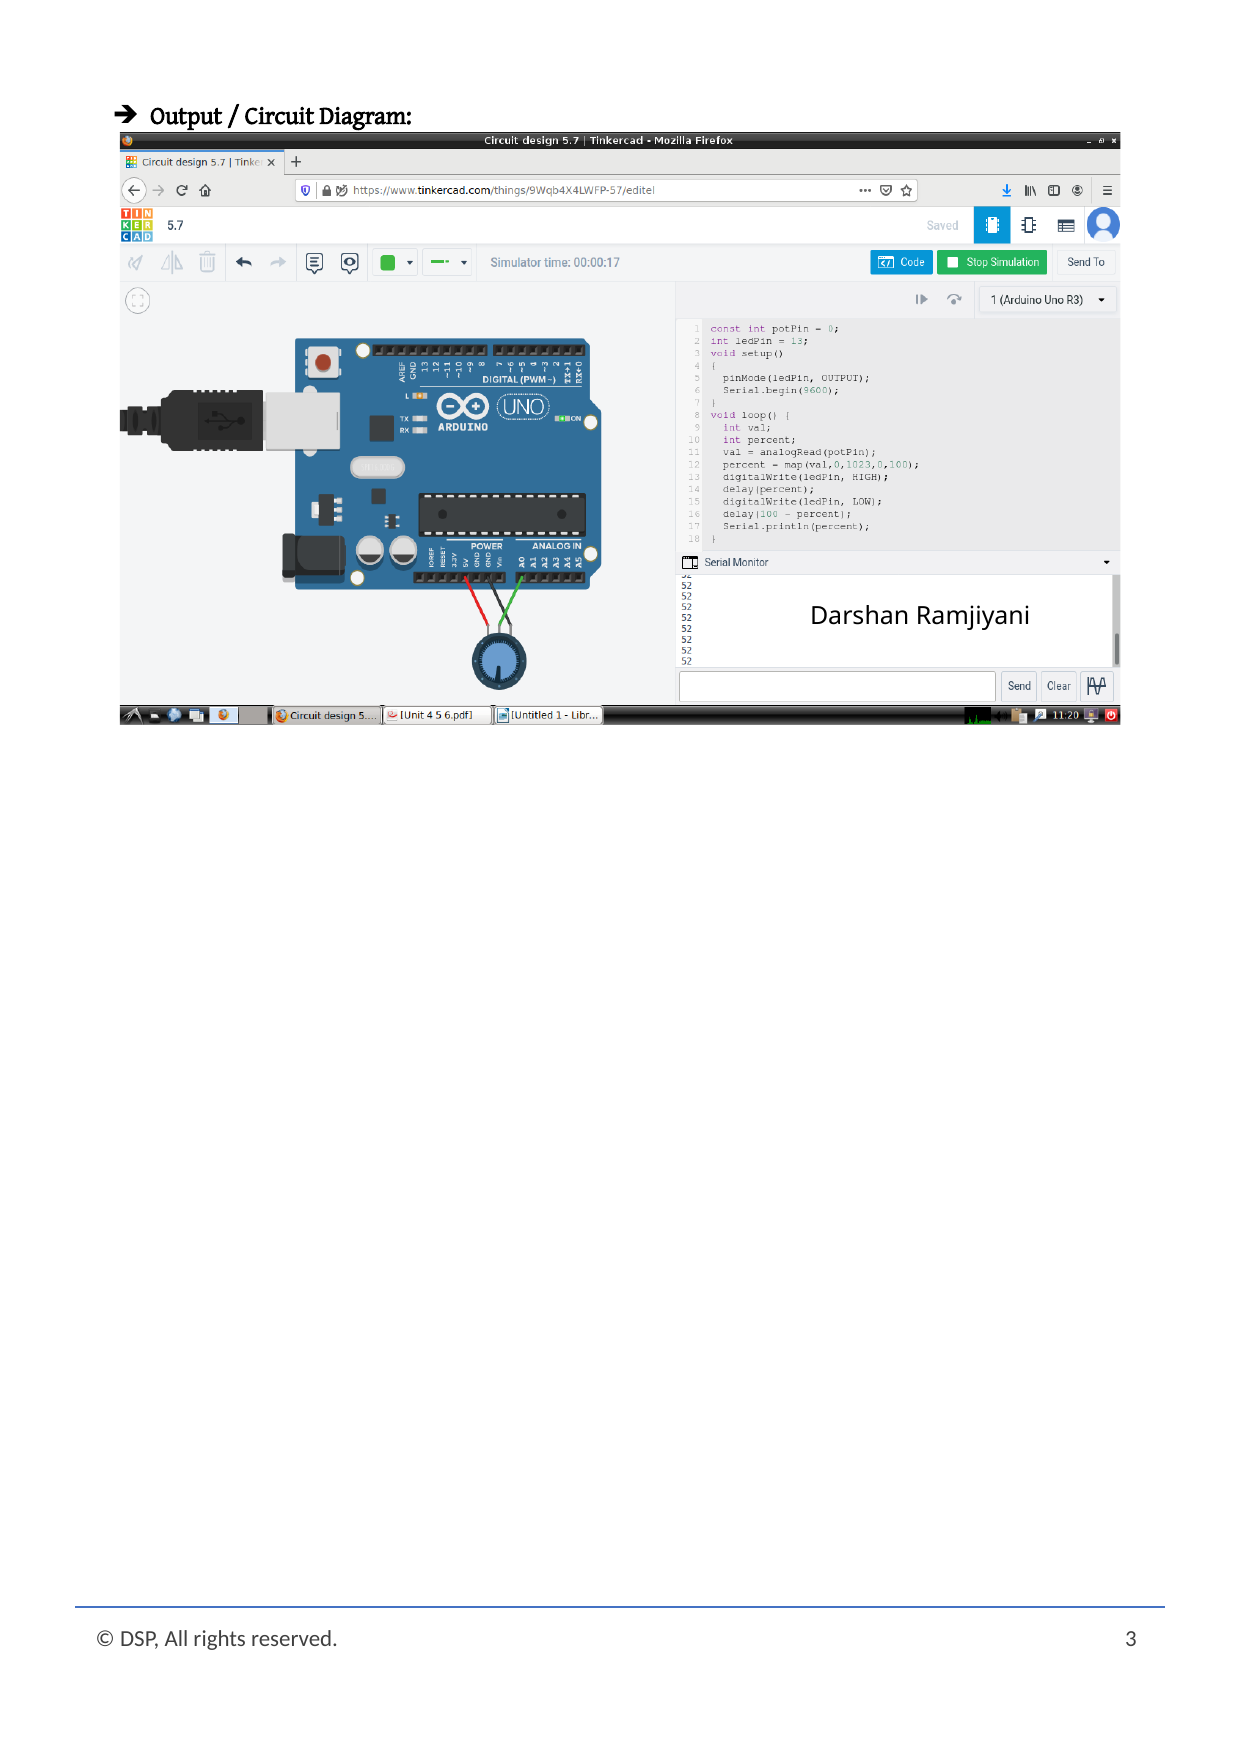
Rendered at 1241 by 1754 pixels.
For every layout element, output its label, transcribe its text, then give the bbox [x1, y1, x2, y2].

list Output / Circuit Diagram: [112, 102, 1165, 131]
picture [119, 132, 1121, 725]
